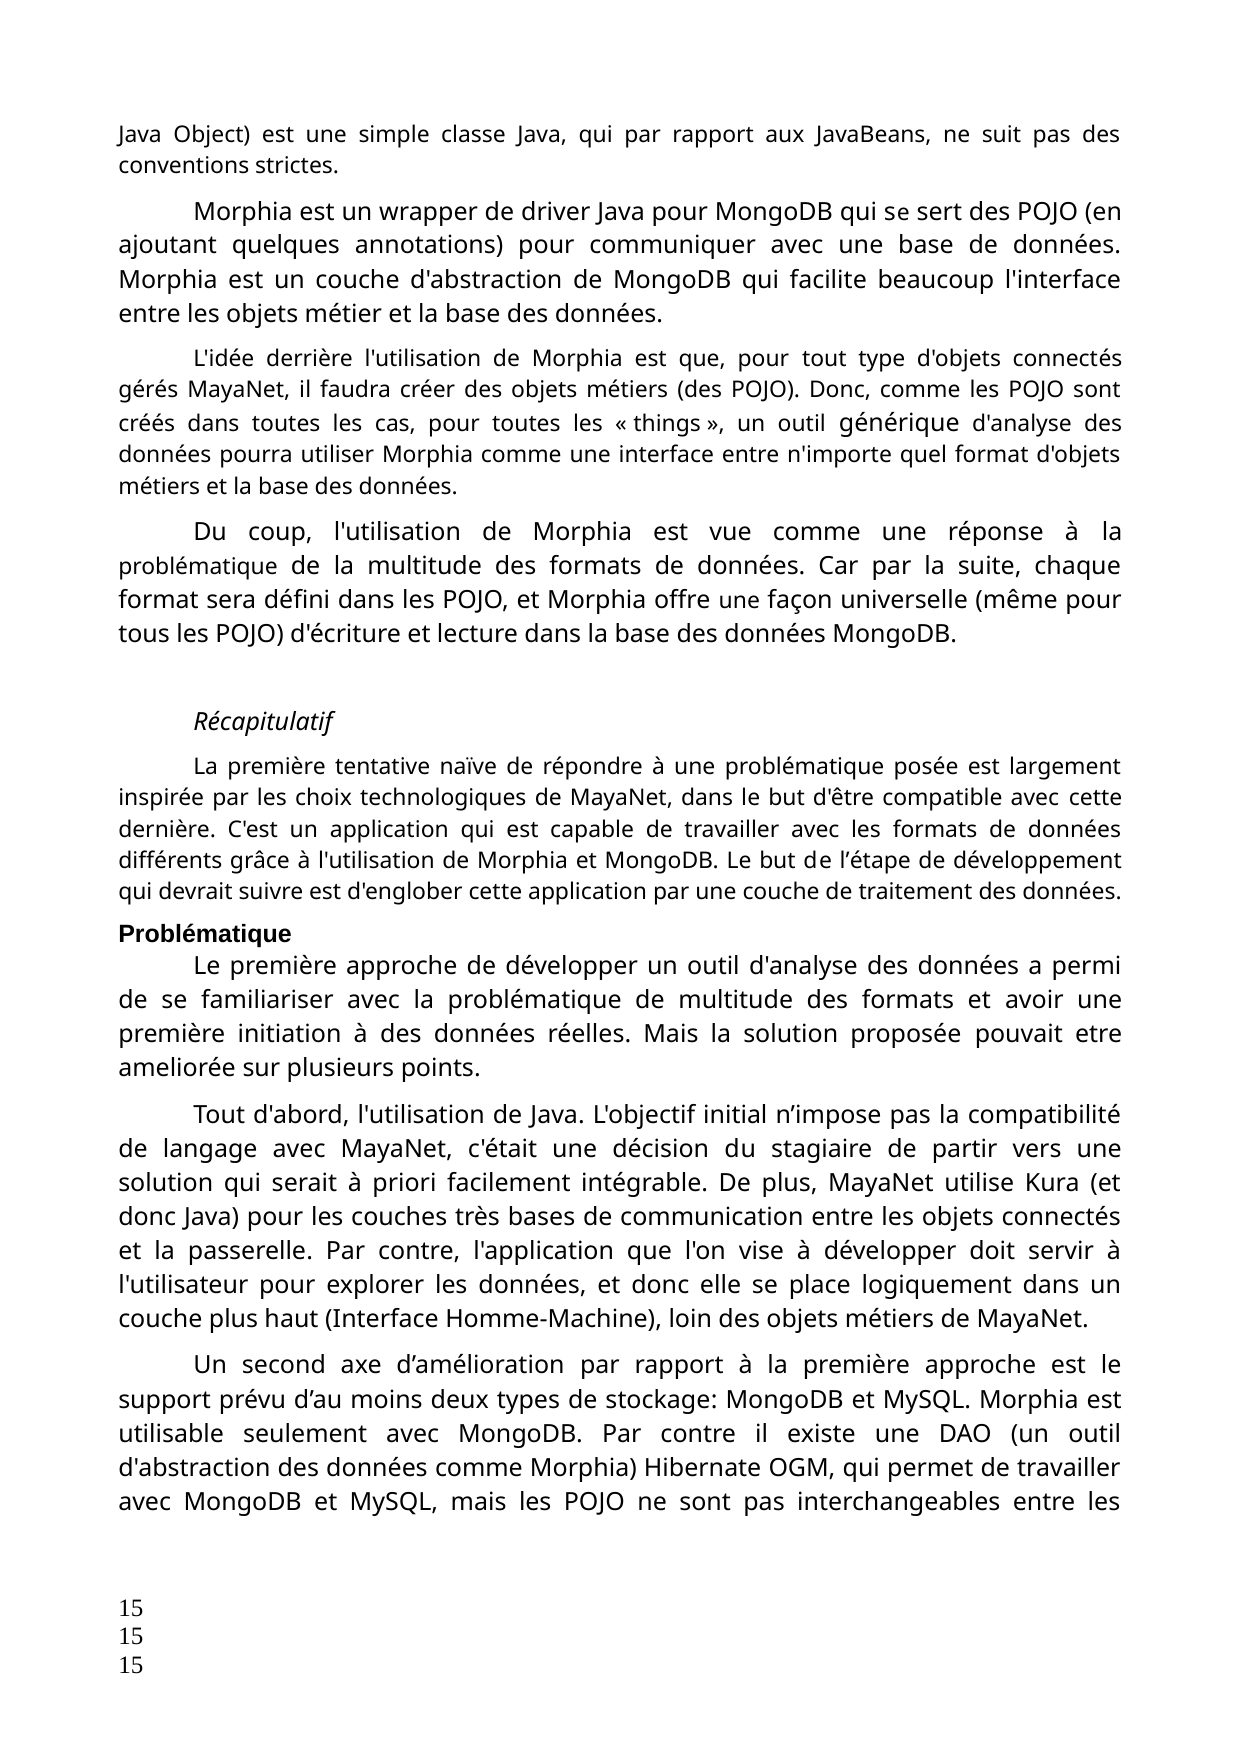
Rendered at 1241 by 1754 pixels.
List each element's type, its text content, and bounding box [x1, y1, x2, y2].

text Du coup, l'utilisation de Morphia est vue comme une réponse à la problématique de la multitude des formats de données. Car par la suite, chaque format sera défini dans les POJO, et Morphia offre une façon universelle (même pour tous les POJO) d'écriture et lecture dans la base des données MongoDB. [118, 513, 1122, 650]
text L'idée derrière l'utilisation de Morphia est que, pour tout type d'objets connectés gérés MayaNet, il faudra créer des objets métiers (des POJO). Donc, comme les POJO sont créés dans toutes les cas, pour toutes les « things », un outil générique d'analyse des données pourra utiliser Morphia comme une interface entre n'importe quel format d'objets métiers et la base des données. [118, 342, 1122, 501]
text Morphia est un wrapper de driver Java pour MongoDB qui se sert des POJO (en ajoutant quelques annotations) pour communiquer avec une base de données. Morphia est un couche d'abstraction de MongoDB qui facilite beaucoup l'interface entre les objets métier et la base des données. [118, 193, 1122, 329]
text La première tentative naïve de répondre à une problématique posée est largement inspirée par les choix technologiques de MayaNet, dans le but d'être compatible avec cette dernière. C'est un application qui est capable de travailler avec les formats de données différents grâce à l'utilisation de Morphia et MongoDB. Le but de l’étape de développement qui devrait suivre est d'englober cette application par une couche de traitement des données. [118, 750, 1122, 906]
text Java Object) est une simple classe Java, qui par rapport aux JavaBeans, ne suit pas des conventions strictes. [118, 118, 1122, 181]
text Tout d'abord, l'utilisation de Java. L'objectif initial n’impose pas la compatibilité de langage avec MayaNet, c'était une décision du stagiaire de partir vers une solution qui serait à priori facilement intégrable. De plus, MayaNet utilise Kura (et donc Java) pour les couches très bases de communication entre les objets connectés et la passerelle. Par contre, l'application que l'on vise à développer doit servir à l'utilisateur pour explorer les données, et donc elle se place logiquement dans un couche plus haut (Interface Homme-Machine), loin des objets métiers de MayaNet. [118, 1096, 1122, 1335]
text Le première approche de développer un outil d'analyse des données a permi de se familiariser avec la problématique de multitude des formats et avoir une première initiation à des données réelles. Mais la solution proposée pouvait etre ameliorée sur plusieurs points. [118, 947, 1122, 1084]
text Un second axe d’amélioration par rapport à la première approche est le support prévu d’au moins deux types de stockage: MongoDB et MySQL. Morphia est utilisable seulement avec MongoDB. Par contre il existe une DAO (un outil d'abstraction des données comme Morphia) Hibernate OGM, qui permet de travailler avec MongoDB et MySQL, mais les POJO ne sont pas interchangeables entre les deux. Donc cette approche pour résoudre la problématique de la multitude de formats de stockage n'est pas satisfaisante. [118, 1347, 1122, 1552]
subtitle Problématique [118, 919, 1122, 947]
text Récapitulatif [118, 703, 1122, 737]
